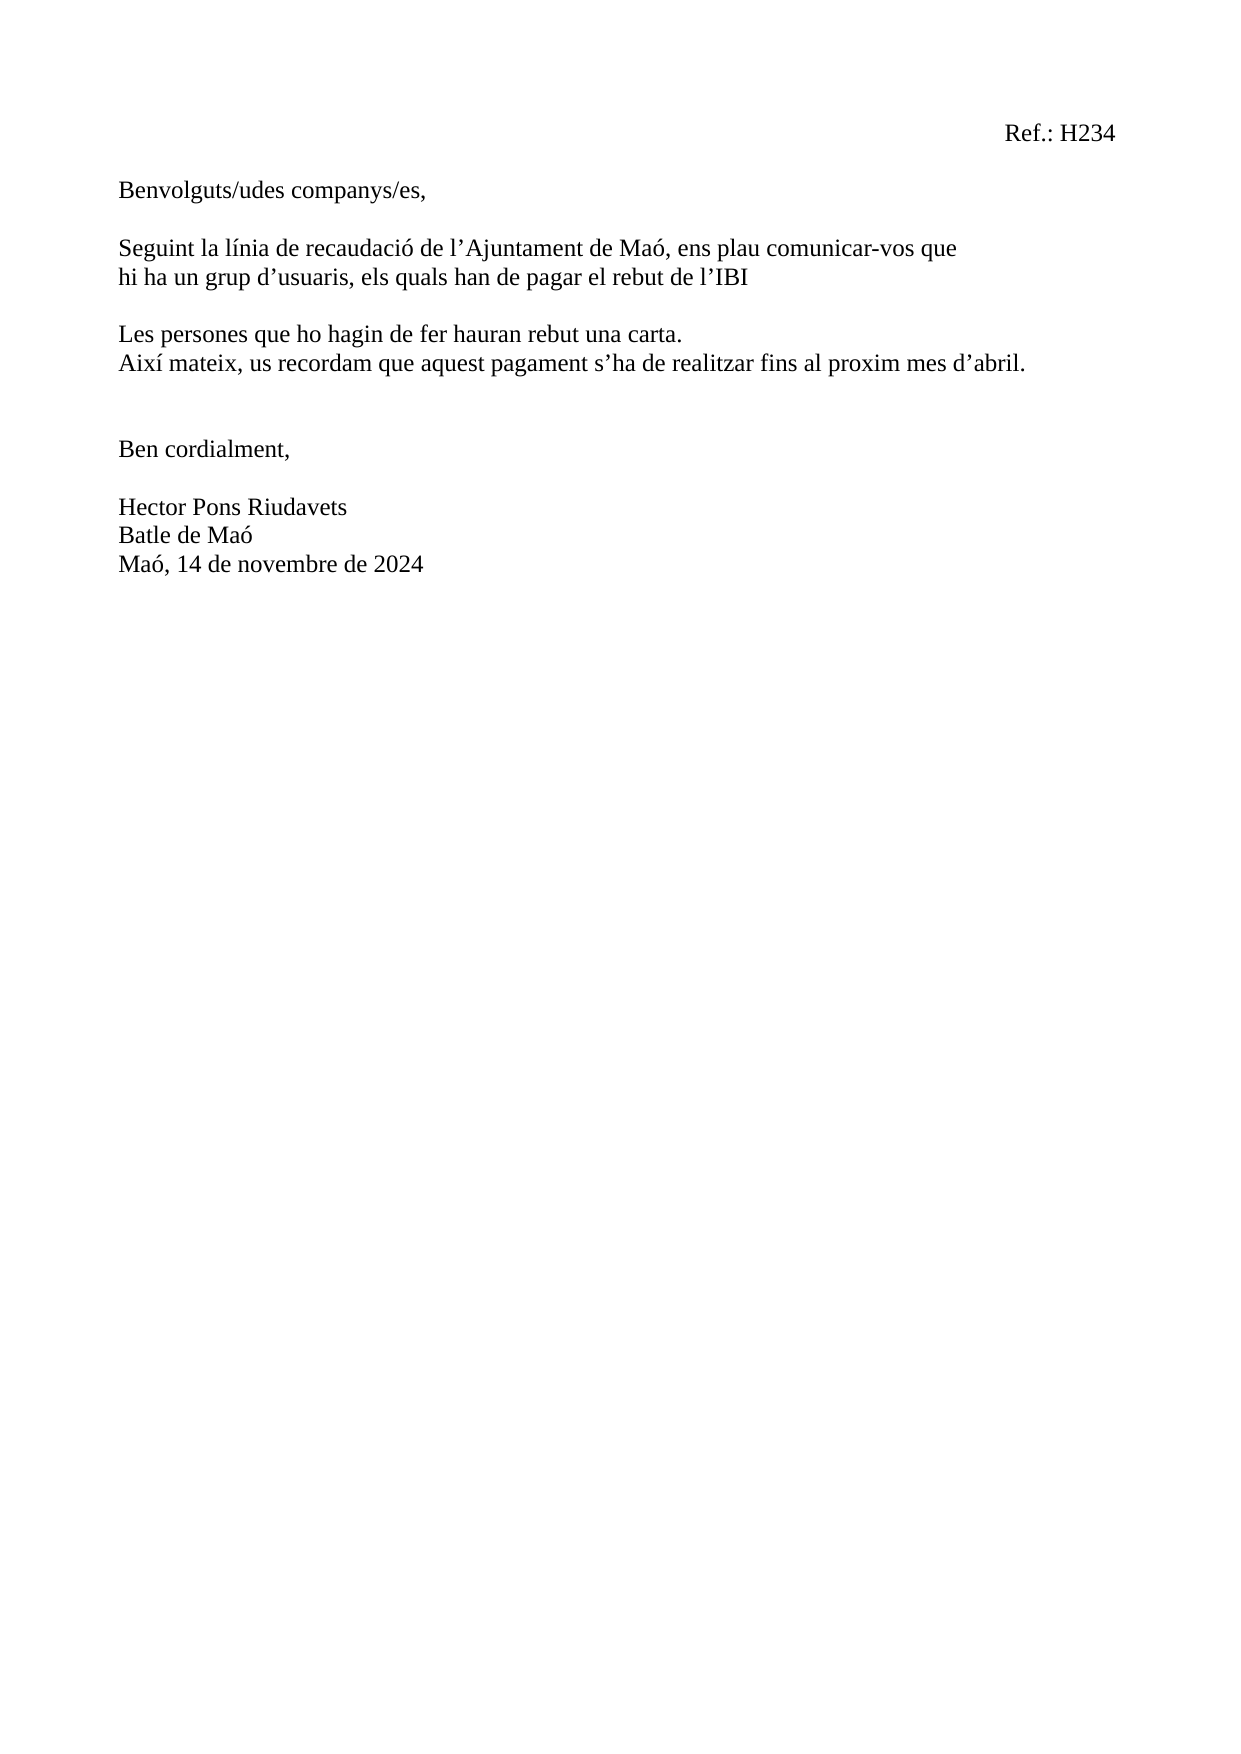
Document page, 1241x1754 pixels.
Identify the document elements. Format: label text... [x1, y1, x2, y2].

text Ben cordialment, [118, 434, 1122, 463]
text Seguint la línia de recaudació de l’Ajuntament de Maó, ens plau comunicar-vos que [118, 233, 1122, 262]
text Batle de Maó [118, 521, 1122, 549]
text Maó, 14 de novembre de 2024 [118, 549, 1122, 578]
text Benvolguts/udes companys/es, [118, 176, 1122, 204]
text Així mateix, us recordam que aquest pagament s’ha de realitzar fins al proxim mes d’abril. [118, 348, 1122, 377]
text hi ha un grup d’usuaris, els quals han de pagar el rebut de l’IBI [118, 262, 1122, 291]
text Hector Pons Riudavets [118, 492, 1122, 521]
text Les persones que ho hagin de fer hauran rebut una carta. [118, 319, 1122, 348]
text Ref.: H234 [118, 118, 1122, 147]
